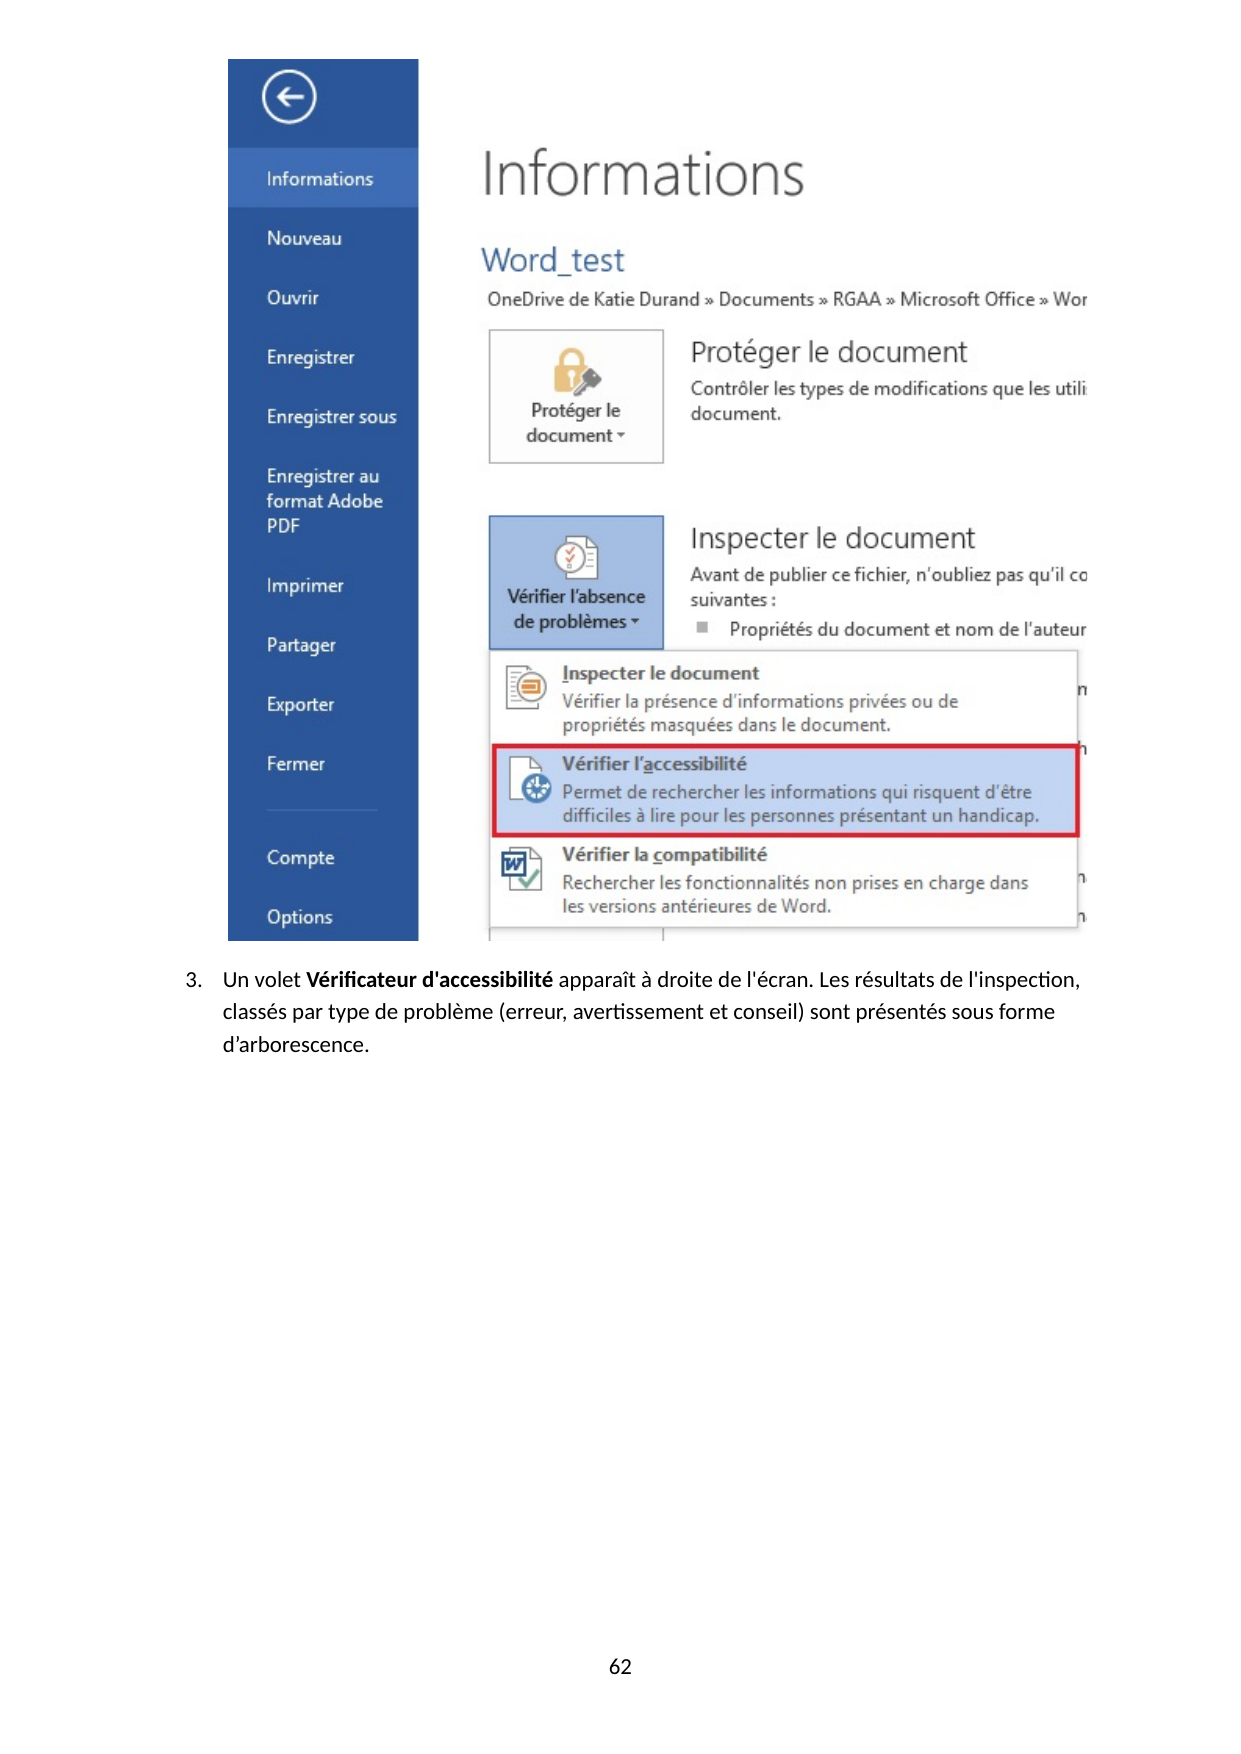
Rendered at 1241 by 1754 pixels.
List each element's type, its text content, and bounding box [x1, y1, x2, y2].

picture [228, 59, 1088, 941]
list Un volet Vérificateur d'accessibilité apparaît à droite de l'écran. Les résultats de l'inspection, classés par type de problème (erreur, avertissement et conseil) sont présentés sous forme d’arborescence. [185, 965, 1093, 1058]
